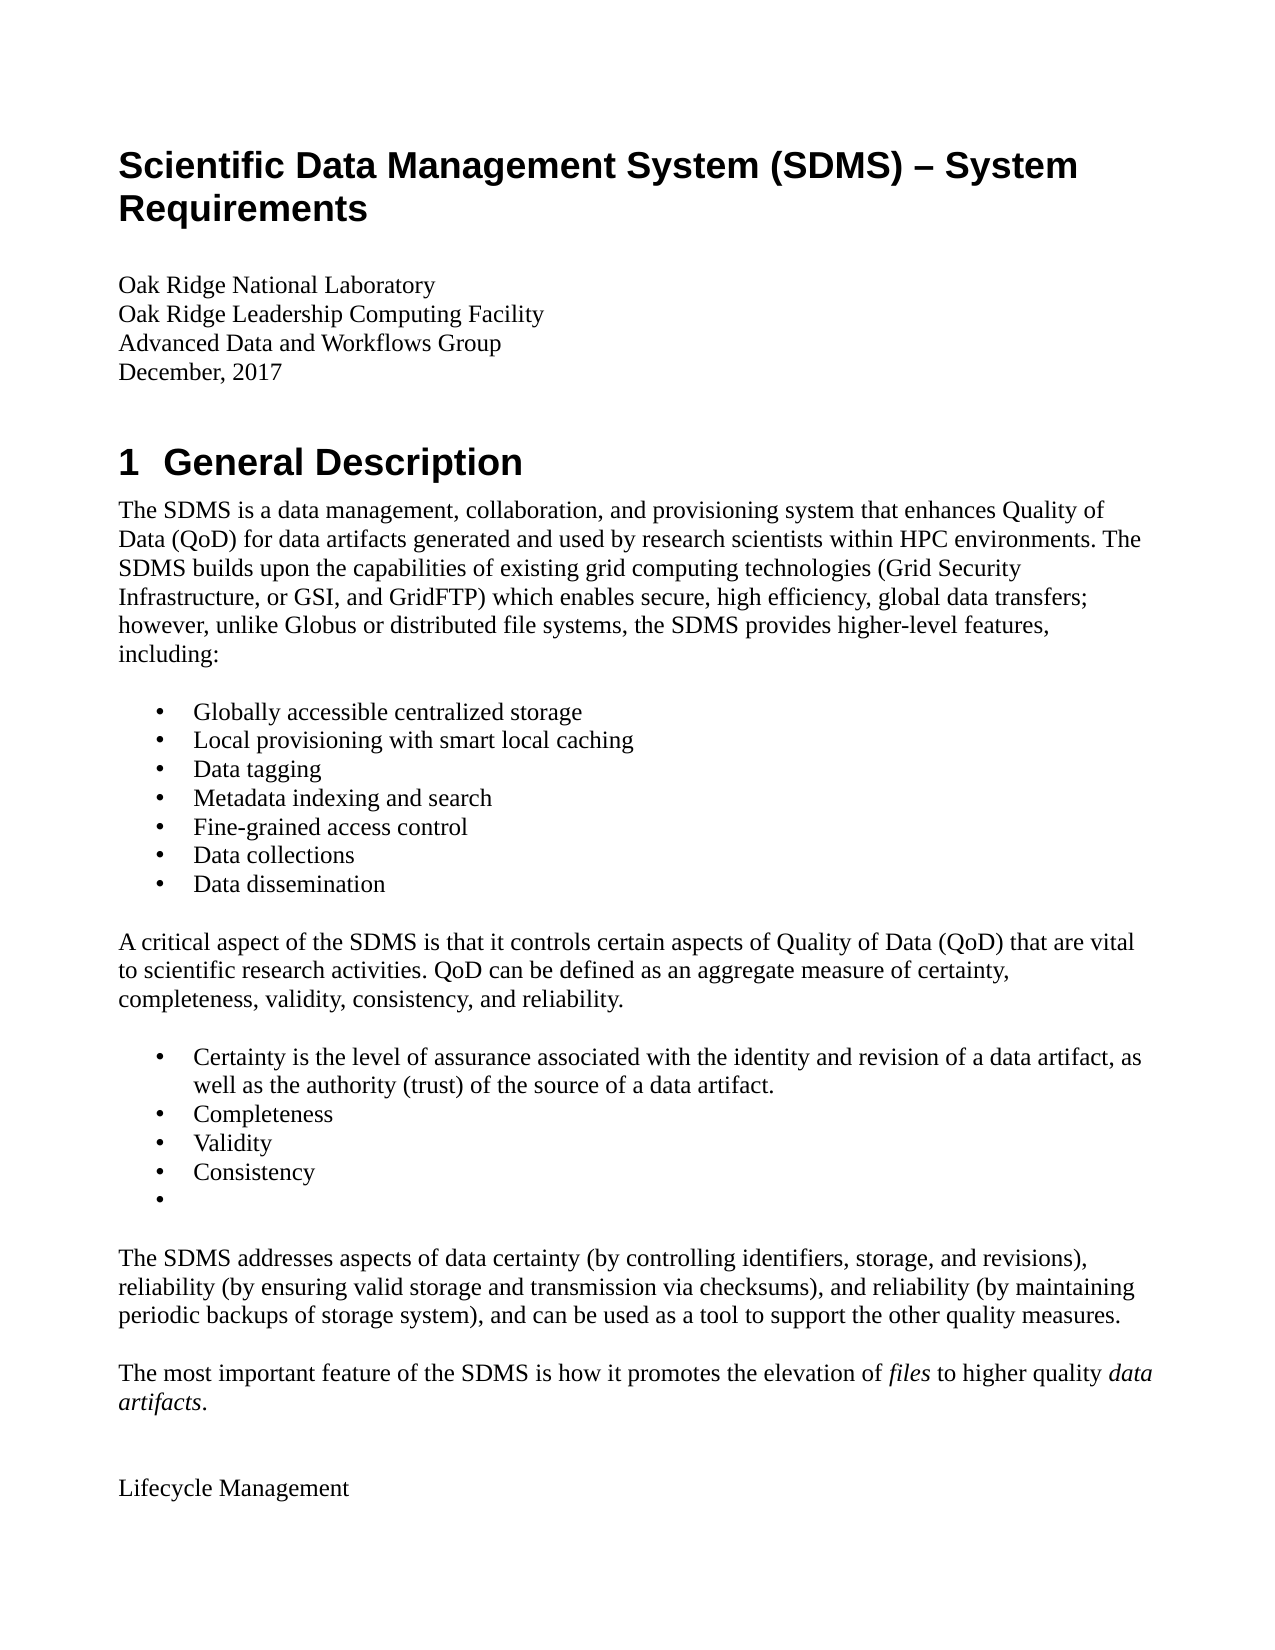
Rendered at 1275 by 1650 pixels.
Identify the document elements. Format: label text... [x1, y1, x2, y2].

subtitle General Description [118, 439, 1157, 483]
text Lifecycle Management [118, 1473, 1157, 1502]
text A critical aspect of the SDMS is that it controls certain aspects of Quality of Data (QoD) that are vital to scientific research activities. QoD can be defined as an aggregate measure of certainty, completeness, validity, consistency, and reliability. [118, 927, 1157, 1013]
text The SDMS is a data management, collaboration, and provisioning system that enhances Quality of Data (QoD) for data artifacts generated and used by research scientists within HPC environments. The SDMS builds upon the capabilities of existing grid computing technologies (Grid Security Infrastructure, or GSI, and GridFTP) which enables secure, high efficiency, global data transfers; however, unlike Globus or distributed file systems, the SDMS provides higher-level features, including: [118, 496, 1157, 668]
list Fine-grained access control [156, 812, 1157, 841]
list Data collections [156, 841, 1157, 869]
text December, 2017 [118, 357, 1157, 386]
text The most important feature of the SDMS is how it promotes the elevation of files to higher quality data artifacts. [118, 1358, 1157, 1416]
text The SDMS addresses aspects of data certainty (by controlling identifiers, storage, and revisions), reliability (by ensuring valid storage and transmission via checksums), and reliability (by maintaining periodic backups of storage system), and can be used as a tool to support the other quality measures. [118, 1243, 1157, 1329]
text Oak Ridge National Laboratory [118, 271, 1157, 299]
title Scientific Data Management System (SDMS) – System Requirements [118, 143, 1157, 229]
list Local provisioning with smart local caching [156, 726, 1157, 754]
list Globally accessible centralized storage [156, 697, 1157, 726]
list Consistency [156, 1157, 1157, 1186]
list Data tagging [156, 754, 1157, 783]
list Certainty is the level of assurance associated with the identity and revision of a data artifact, as well as the authority (trust) of the source of a data artifact. [156, 1042, 1157, 1099]
list Metadata indexing and search [156, 783, 1157, 812]
text Advanced Data and Workflows Group [118, 328, 1157, 357]
list Data dissemination [156, 869, 1157, 898]
text Oak Ridge Leadership Computing Facility [118, 299, 1157, 328]
list Completeness [156, 1099, 1157, 1128]
list Validity [156, 1128, 1157, 1157]
